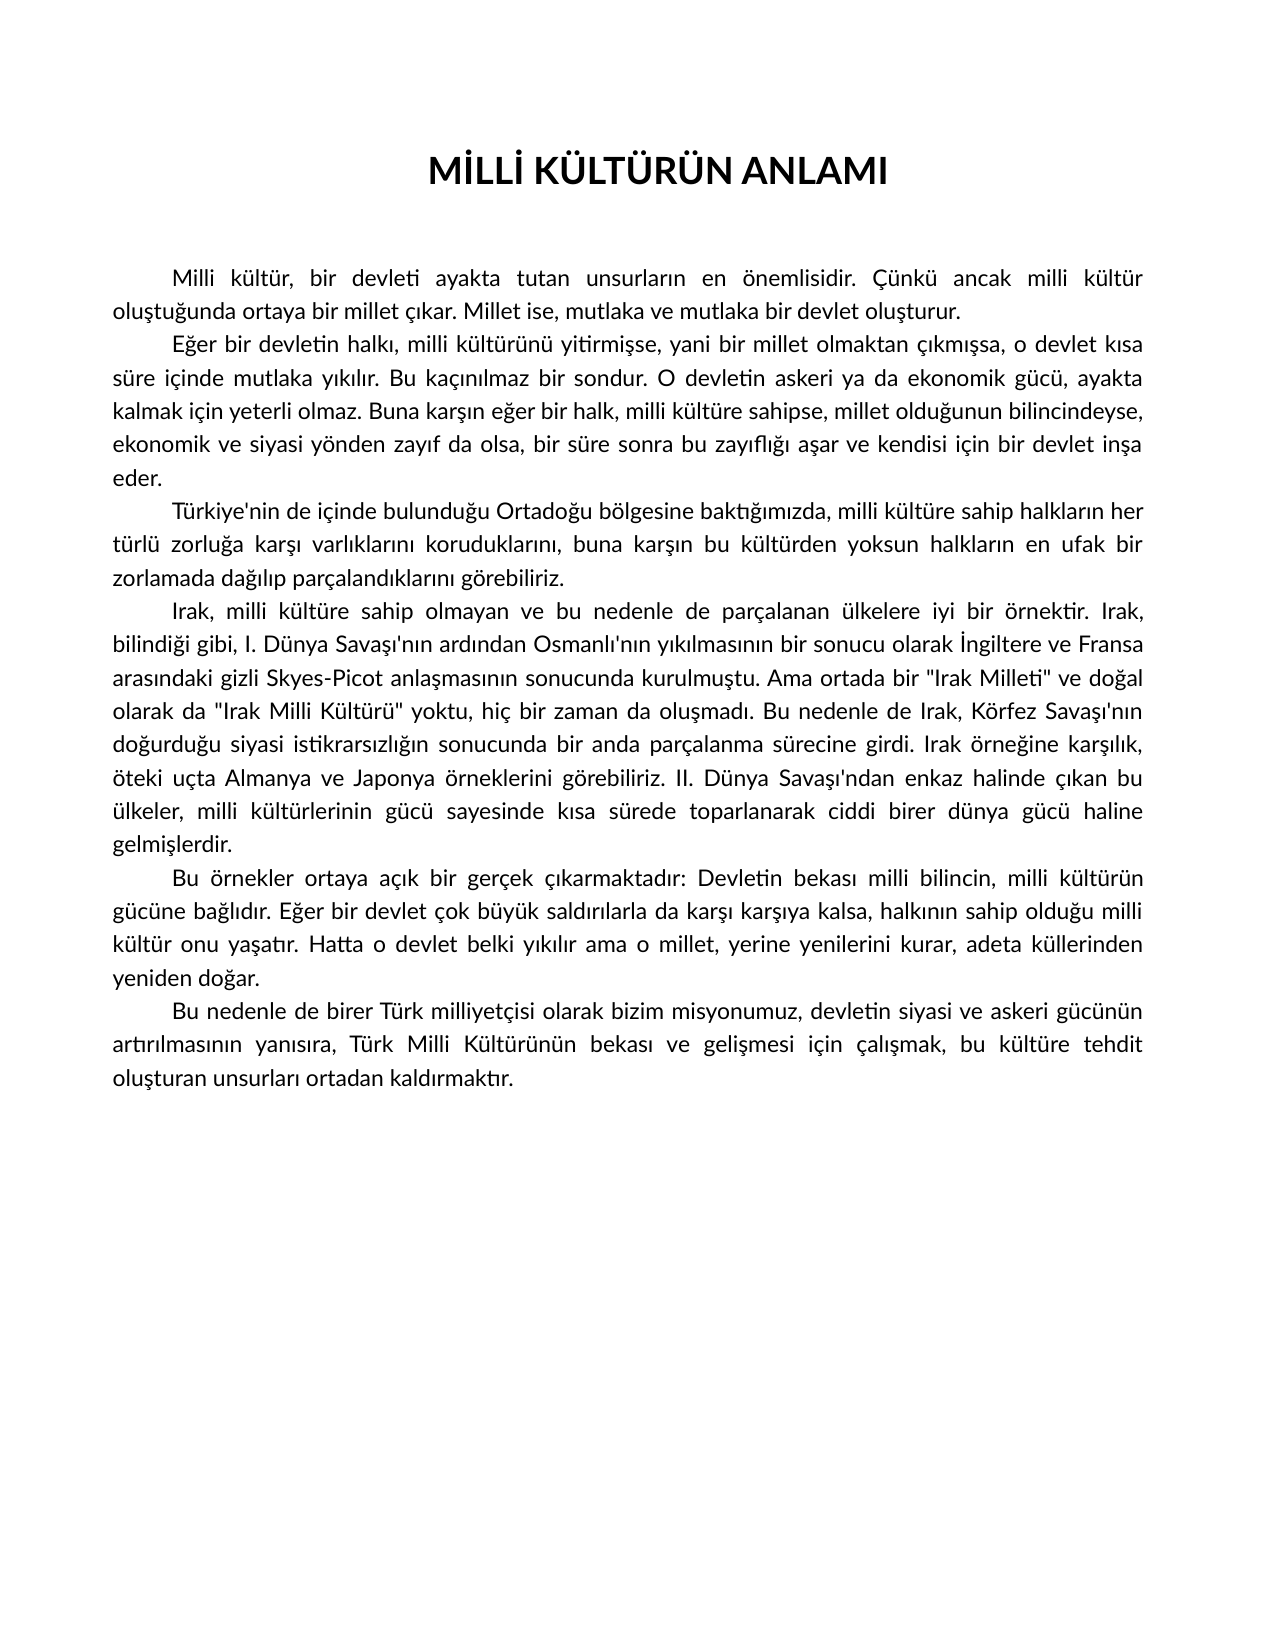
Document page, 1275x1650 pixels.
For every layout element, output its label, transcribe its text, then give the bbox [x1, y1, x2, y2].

text Eğer bir devletin halkı, milli kültürünü yitirmişse, yani bir millet olmaktan çıkmışsa, o devlet kısa süre içinde mutlaka yıkılır. Bu kaçınılmaz bir sondur. O devletin askeri ya da ekonomik gücü, ayakta kalmak için yeterli olmaz. Buna karşın eğer bir halk, milli kültüre sahipse, millet olduğunun bilincindeyse, ekonomik ve siyasi yönden zayıf da olsa, bir süre sonra bu zayıflığı aşar ve kendisi için bir devlet inşa eder. [112, 326, 1145, 493]
text Bu nedenle de birer Türk milliyetçisi olarak bizim misyonumuz, devletin siyasi ve askeri gücünün artırılmasının yanısıra, Türk Milli Kültürünün bekası ve gelişmesi için çalışmak, bu kültüre tehdit oluşturan unsurları ortadan kaldırmaktır. [112, 993, 1145, 1093]
text Irak, milli kültüre sahip olmayan ve bu nedenle de parçalanan ülkelere iyi bir örnektir. Irak, bilindiği gibi, I. Dünya Savaşı'nın ardından Osmanlı'nın yıkılmasının bir sonucu olarak İngiltere ve Fransa arasındaki gizli Skyes-Picot anlaşmasının sonucunda kurulmuştu. Ama ortada bir "Irak Milleti" ve doğal olarak da "Irak Milli Kültürü" yoktu, hiç bir zaman da oluşmadı. Bu nedenle de Irak, Körfez Savaşı'nın doğurduğu siyasi istikrarsızlığın sonucunda bir anda parçalanma sürecine girdi. Irak örneğine karşılık, öteki uçta Almanya ve Japonya örneklerini görebiliriz. II. Dünya Savaşı'ndan enkaz halinde çıkan bu ülkeler, milli kültürlerinin gücü sayesinde kısa sürede toparlanarak ciddi birer dünya gücü haline gelmişlerdir. [112, 593, 1145, 859]
text Bu örnekler ortaya açık bir gerçek çıkarmaktadır: Devletin bekası milli bilincin, milli kültürün gücüne bağlıdır. Eğer bir devlet çok büyük saldırılarla da karşı karşıya kalsa, halkının sahip olduğu milli kültür onu yaşatır. Hatta o devlet belki yıkılır ama o millet, yerine yenilerini kurar, adeta küllerinden yeniden doğar. [112, 859, 1145, 993]
text Mİllİ Kültürün Anlamı [112, 148, 1145, 193]
text Milli kültür, bir devleti ayakta tutan unsurların en önemlisidir. Çünkü ancak milli kültür oluştuğunda ortaya bir millet çıkar. Millet ise, mutlaka ve mutlaka bir devlet oluşturur. [112, 259, 1145, 326]
text Türkiye'nin de içinde bulunduğu Ortadoğu bölgesine baktığımızda, milli kültüre sahip halkların her türlü zorluğa karşı varlıklarını koruduklarını, buna karşın bu kültürden yoksun halkların en ufak bir zorlamada dağılıp parçalandıklarını görebiliriz. [112, 493, 1145, 593]
